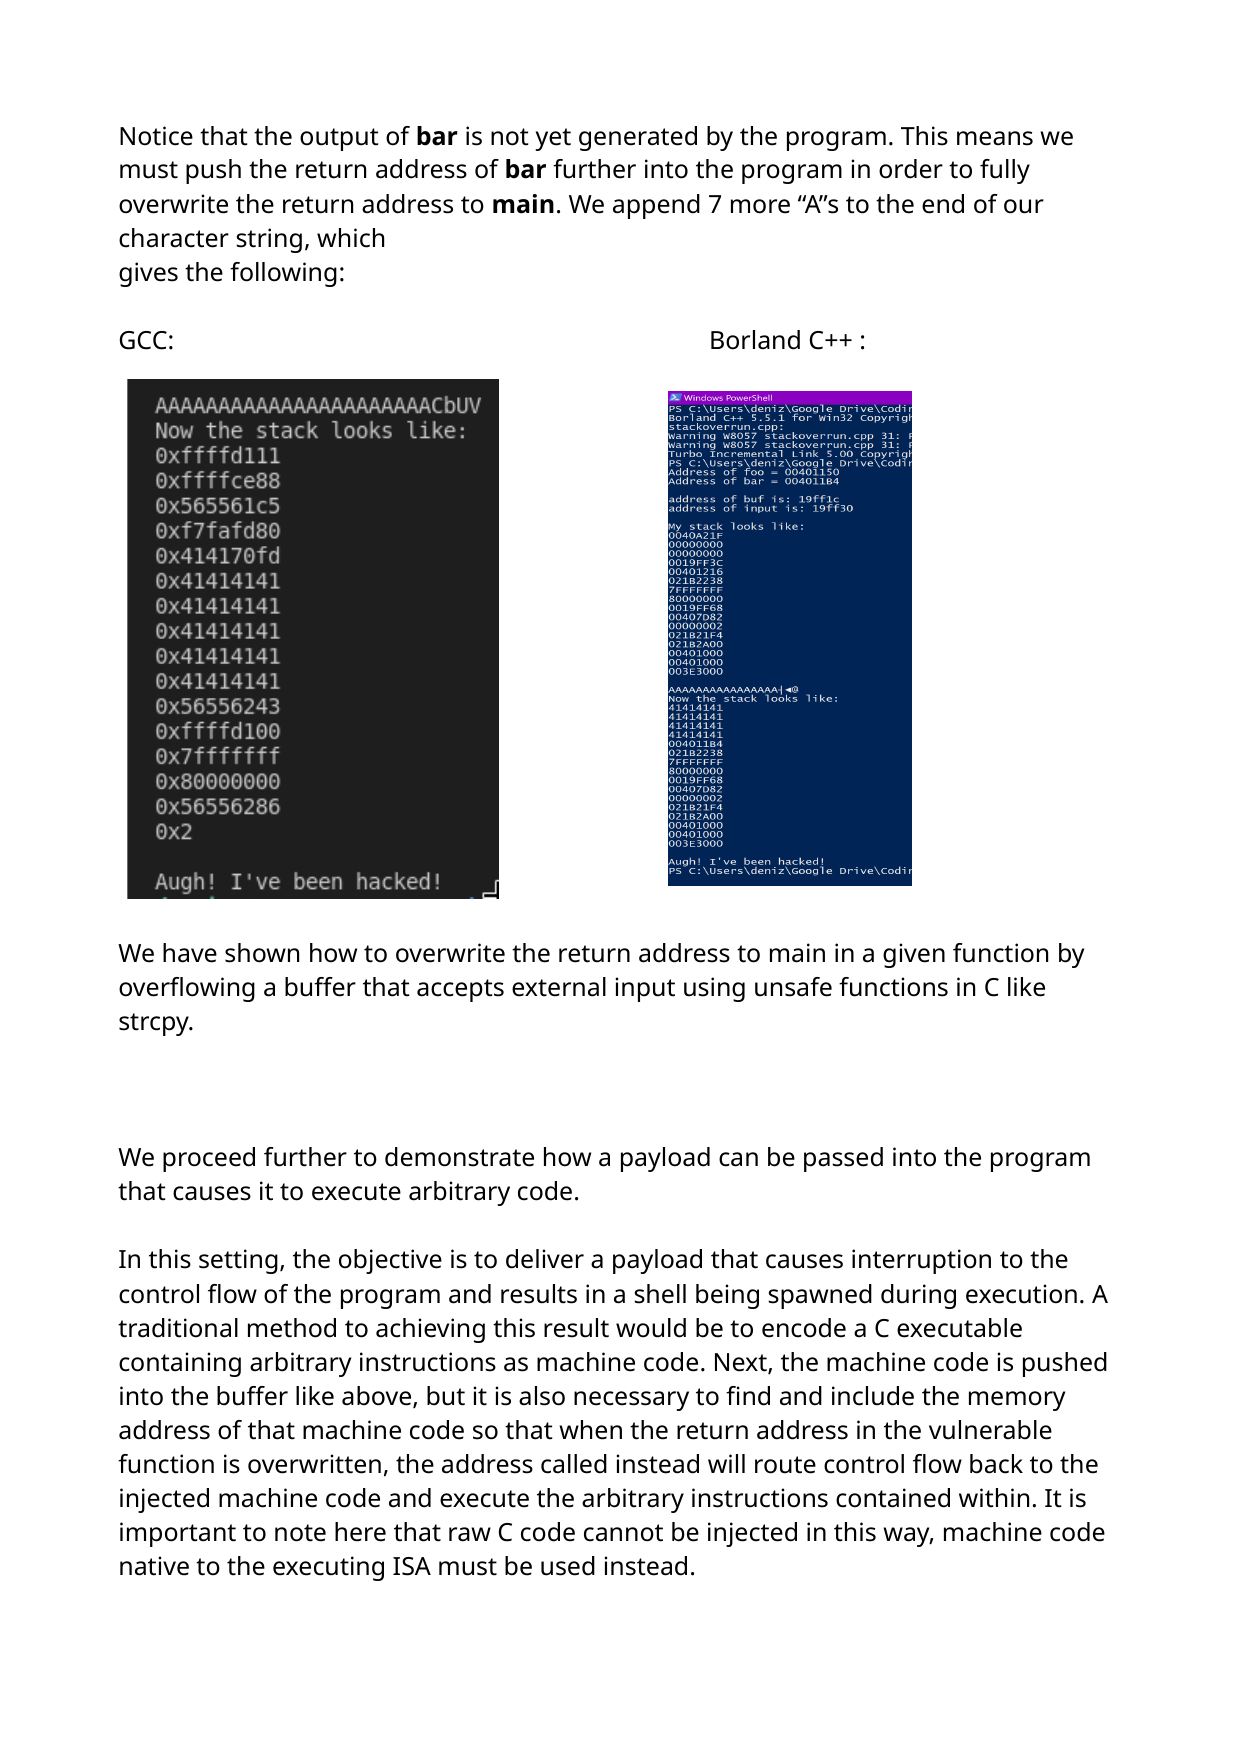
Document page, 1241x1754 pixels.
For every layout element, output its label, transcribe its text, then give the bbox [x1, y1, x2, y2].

text GCC: Borland C++ : [118, 322, 1122, 357]
text We have shown how to overwrite the return address to main in a given function by overflowing a buffer that accepts external input using unsafe functions in C like strcpy. [118, 936, 1122, 1038]
text gives the following: [118, 254, 1122, 288]
picture [127, 379, 499, 899]
text Notice that the output of bar is not yet generated by the program. This means we must push the return address of bar further into the program in order to fully overwrite the return address to main. We append 7 more “A”s to the end of our character string, which [118, 118, 1122, 254]
text We proceed further to demonstrate how a payload can be passed into the program that causes it to execute arbitrary code. [118, 1140, 1122, 1208]
text In this setting, the objective is to deliver a payload that causes interruption to the control flow of the program and results in a shell being spawned during execution. A traditional method to achieving this result would be to encode a C executable containing arbitrary instructions as machine code. Next, the machine code is pushed into the buffer like above, but it is also necessary to find and include the memory address of that machine code so that when the return address in the vulnerable function is overwritten, the address called instead will route control flow back to the injected machine code and execute the arbitrary instructions contained within. It is important to note here that raw C code cannot be injected in this way, machine code native to the executing ISA must be used instead. [118, 1242, 1122, 1583]
